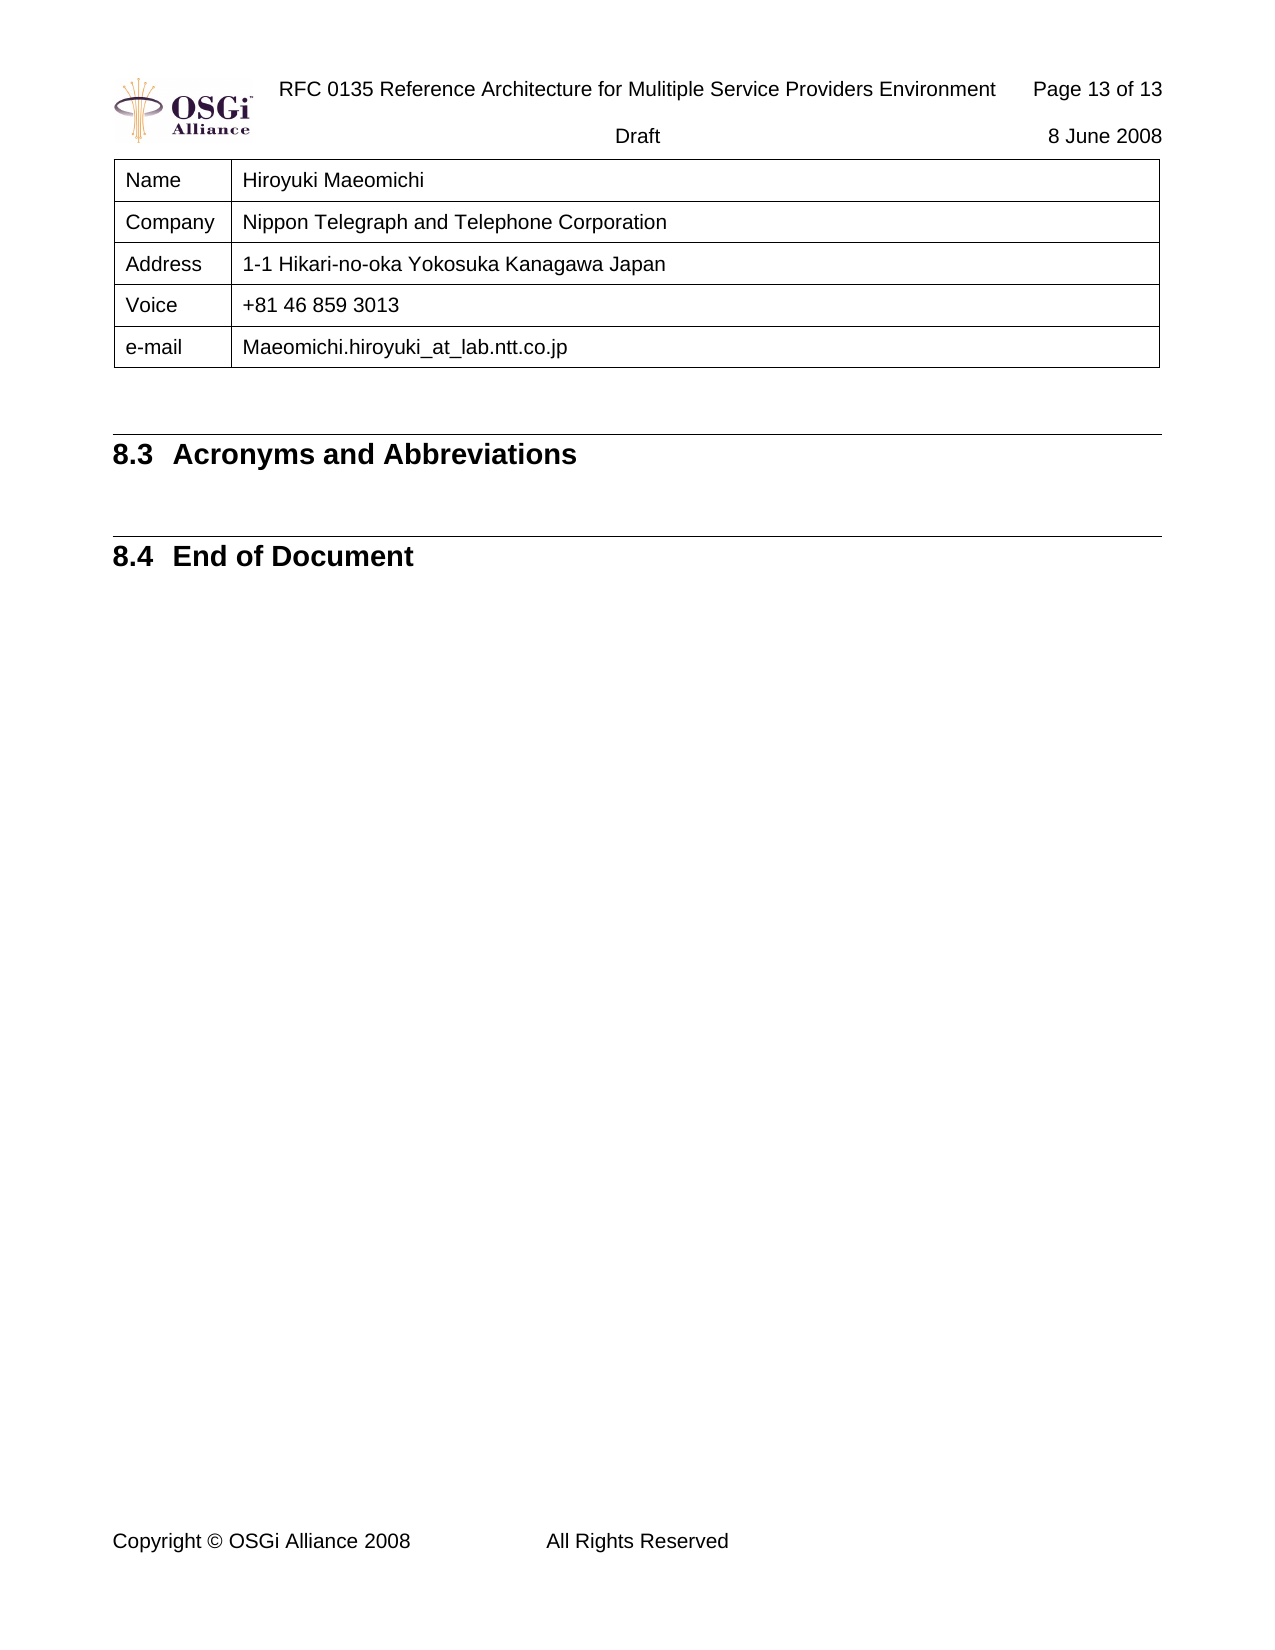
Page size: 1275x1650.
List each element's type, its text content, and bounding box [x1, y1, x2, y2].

table_cell Nippon Telegraph and Telephone Corporation [232, 202, 1159, 242]
table_cell Maeomichi.hiroyuki_at_lab.ntt.co.jp [232, 327, 1159, 367]
table_cell Address [115, 243, 231, 284]
table_header Hiroyuki Maeomichi [232, 160, 1159, 201]
subtitle Acronyms and Abbreviations [112, 435, 1162, 471]
picture [114, 78, 254, 143]
subtitle End of Document [112, 537, 1162, 573]
table_cell Voice [115, 285, 231, 326]
table_header Name [115, 160, 231, 201]
table_cell 1-1 Hikari-no-oka Yokosuka Kanagawa Japan [232, 243, 1159, 284]
table_cell e-mail [115, 327, 231, 367]
table_cell Company [115, 202, 231, 242]
table_cell +81 46 859 3013 [232, 285, 1159, 326]
